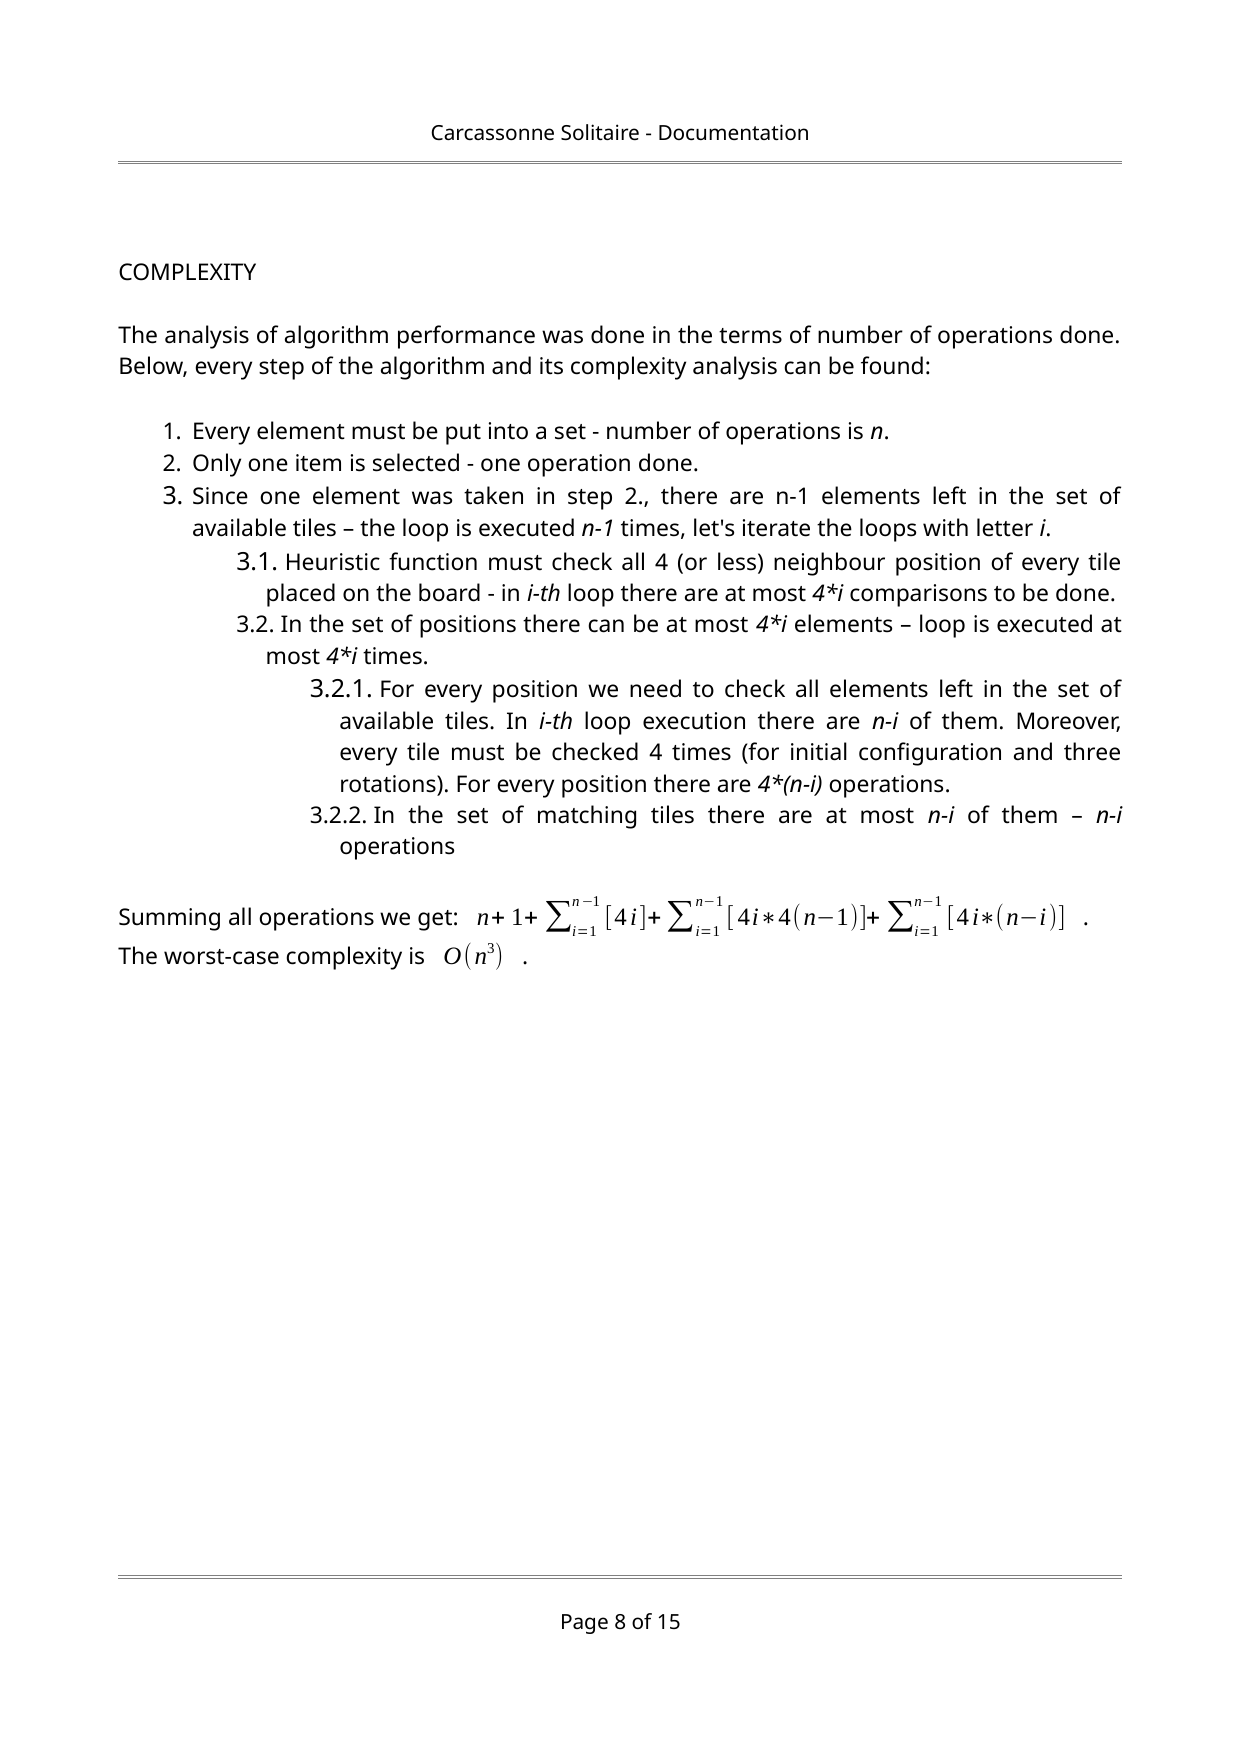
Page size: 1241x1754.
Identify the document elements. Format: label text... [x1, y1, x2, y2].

list Since one element was taken in step 2., there are n-1 elements left in the set of available tiles – the loop is executed n-1 times, let's iterate the loops with letter i. [162, 478, 1122, 543]
text The worst-case complexity is. [118, 940, 1122, 972]
list In the set of matching tiles there are at most n-i of them – n-i operations [309, 799, 1122, 861]
list Only one item is selected - one operation done. [162, 447, 1122, 478]
list For every position we need to check all elements left in the set of available tiles. In i-th loop execution there are n-i of them. Moreover, every tile must be checked 4 times (for initial configuration and three rotations). For every position there are 4*(n-i) operations. [309, 671, 1122, 799]
list Every element must be put into a set - number of operations is n. [162, 415, 1122, 447]
list In the set of positions there can be at most 4*i elements – loop is executed at most 4*i times. [236, 608, 1122, 671]
text COMPLEXITY [118, 256, 1122, 287]
text The analysis of algorithm performance was done in the terms of number of operations done. Below, every step of the algorithm and its complexity analysis can be found: [118, 319, 1122, 381]
list Heuristic function must check all 4 (or less) neighbour position of every tile placed on the board - in i-th loop there are at most 4*i comparisons to be done. [236, 543, 1122, 608]
text Summing all operations we get:. [118, 892, 1122, 940]
